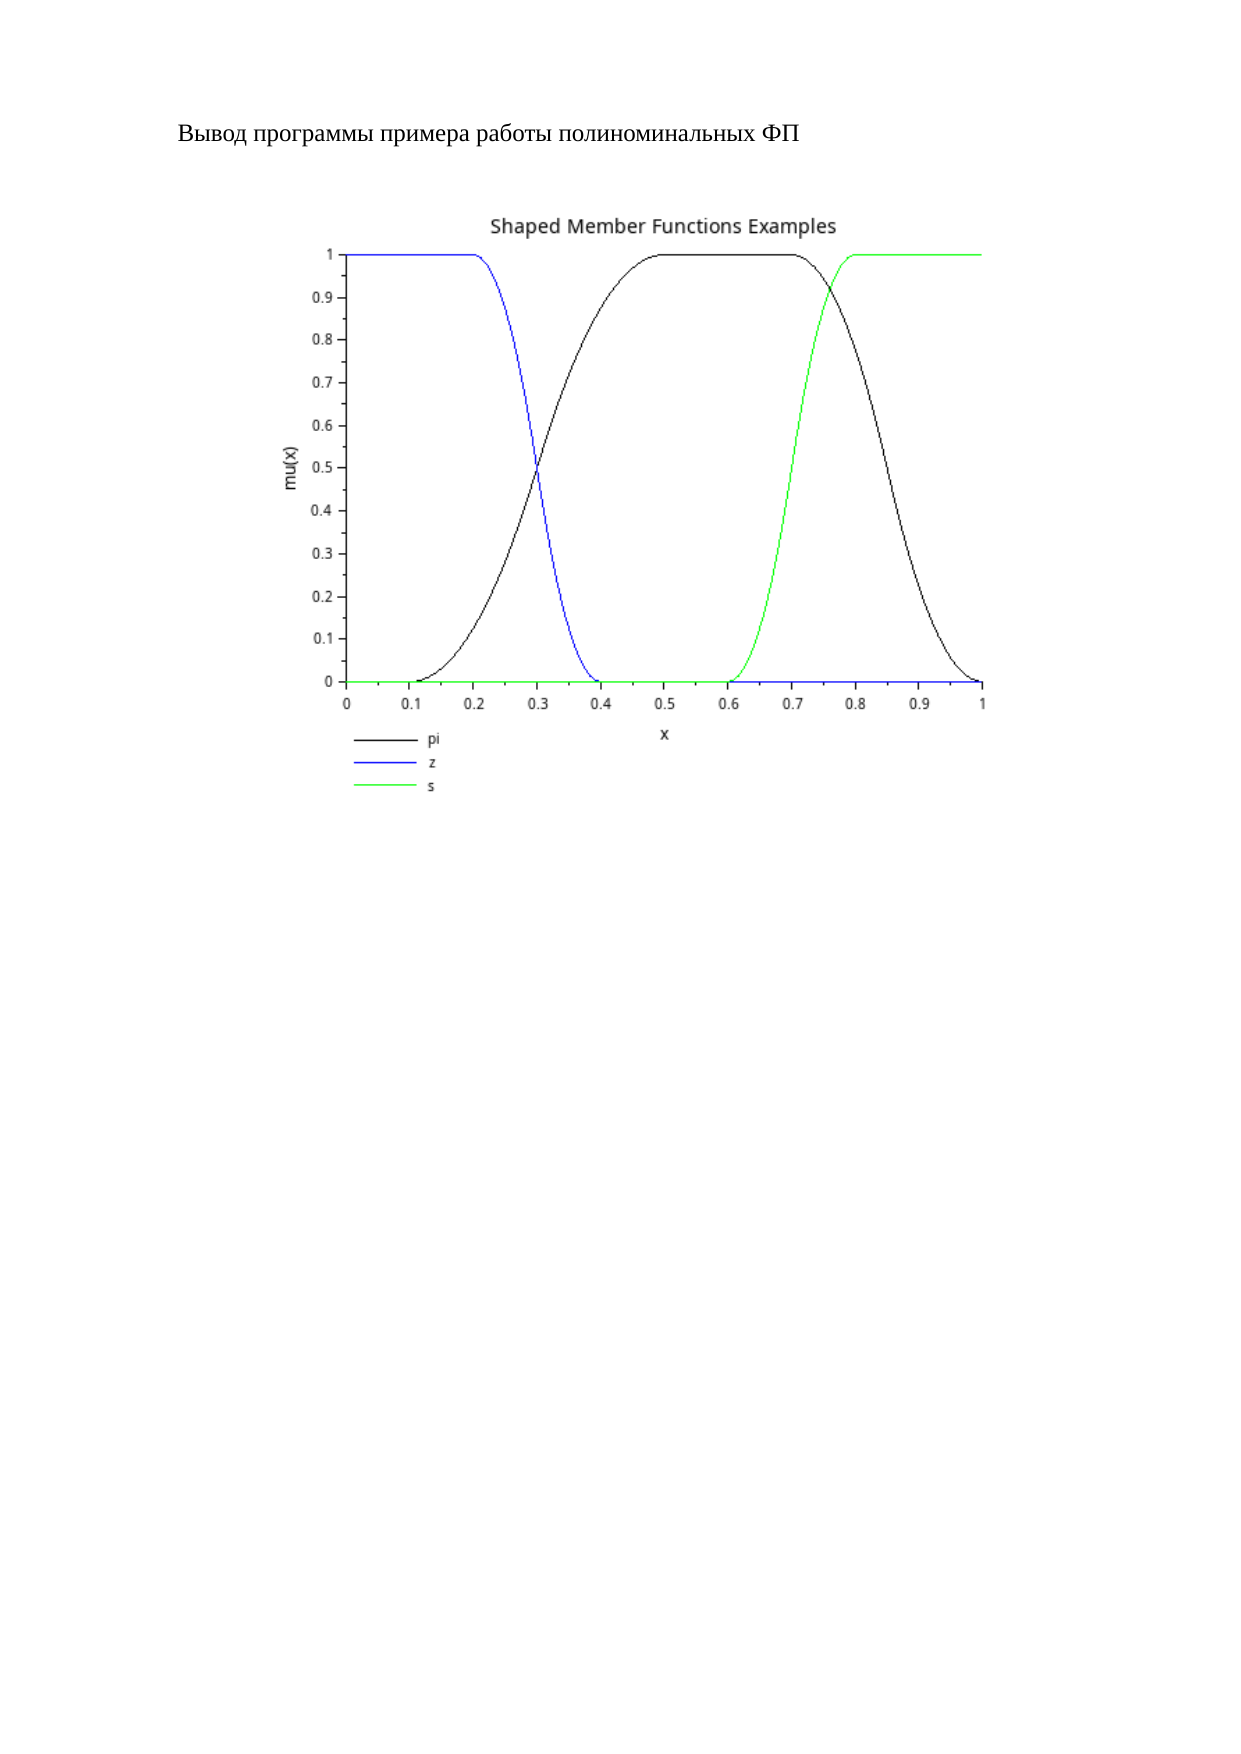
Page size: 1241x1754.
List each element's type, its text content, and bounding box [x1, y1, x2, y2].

picture [240, 175, 1088, 815]
text Вывод программы примера работы полиноминальных ФП [177, 118, 1152, 147]
